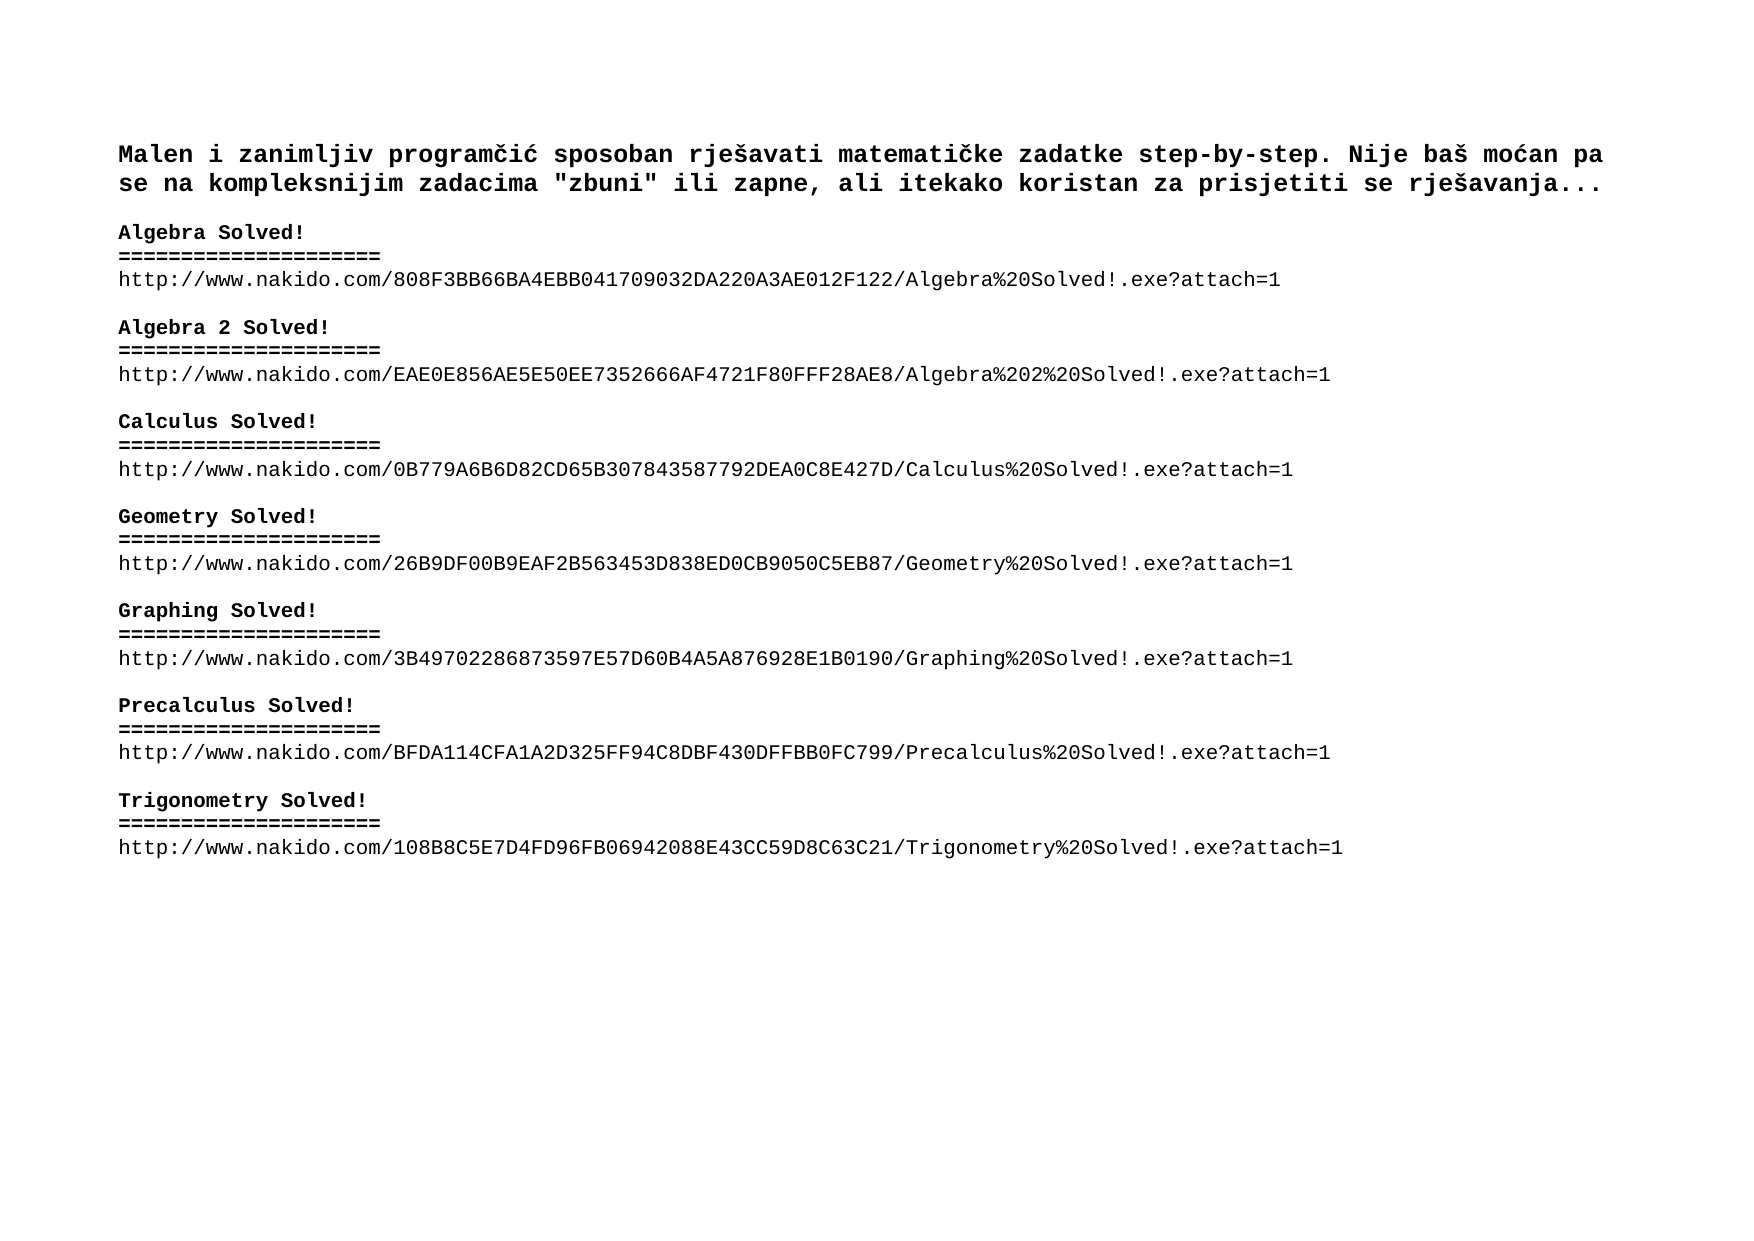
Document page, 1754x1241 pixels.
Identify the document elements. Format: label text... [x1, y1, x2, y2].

text ===================== [118, 624, 1636, 648]
text Malen i zanimljiv programčić sposoban rješavati matematičke zadatke step-by-step. Nije baš moćan pa se na kompleksnijim zadacima "zbuni" ili zapne, ali itekako koristan za prisjetiti se rješavanja... [118, 142, 1636, 198]
text Algebra Solved! [118, 222, 1636, 246]
text Graphing Solved! [118, 600, 1636, 624]
text ===================== [118, 719, 1636, 742]
text Algebra 2 Solved! [118, 317, 1636, 340]
text ===================== [118, 435, 1636, 458]
text ===================== [118, 246, 1636, 269]
text Trigonometry Solved! [118, 789, 1636, 813]
text http://www.nakido.com/EAE0E856AE5E50EE7352666AF4721F80FFF28AE8/Algebra%202%20Solved!.exe?attach=1 [118, 364, 1636, 388]
text http://www.nakido.com/808F3BB66BA4EBB041709032DA220A3AE012F122/Algebra%20Solved!.exe?attach=1 [118, 269, 1636, 293]
text Precalculus Solved! [118, 695, 1636, 719]
text http://www.nakido.com/0B779A6B6D82CD65B307843587792DEA0C8E427D/Calculus%20Solved!.exe?attach=1 [118, 458, 1636, 482]
text Geometry Solved! [118, 506, 1636, 529]
text http://www.nakido.com/3B49702286873597E57D60B4A5A876928E1B0190/Graphing%20Solved!.exe?attach=1 [118, 648, 1636, 671]
text ===================== [118, 529, 1636, 553]
text ===================== [118, 813, 1636, 837]
text Calculus Solved! [118, 411, 1636, 435]
text http://www.nakido.com/108B8C5E7D4FD96FB06942088E43CC59D8C63C21/Trigonometry%20Solved!.exe?attach=1 [118, 837, 1636, 861]
text http://www.nakido.com/26B9DF00B9EAF2B563453D838ED0CB9050C5EB87/Geometry%20Solved!.exe?attach=1 [118, 553, 1636, 577]
text http://www.nakido.com/BFDA114CFA1A2D325FF94C8DBF430DFFBB0FC799/Precalculus%20Solved!.exe?attach=1 [118, 742, 1636, 766]
text ===================== [118, 340, 1636, 364]
